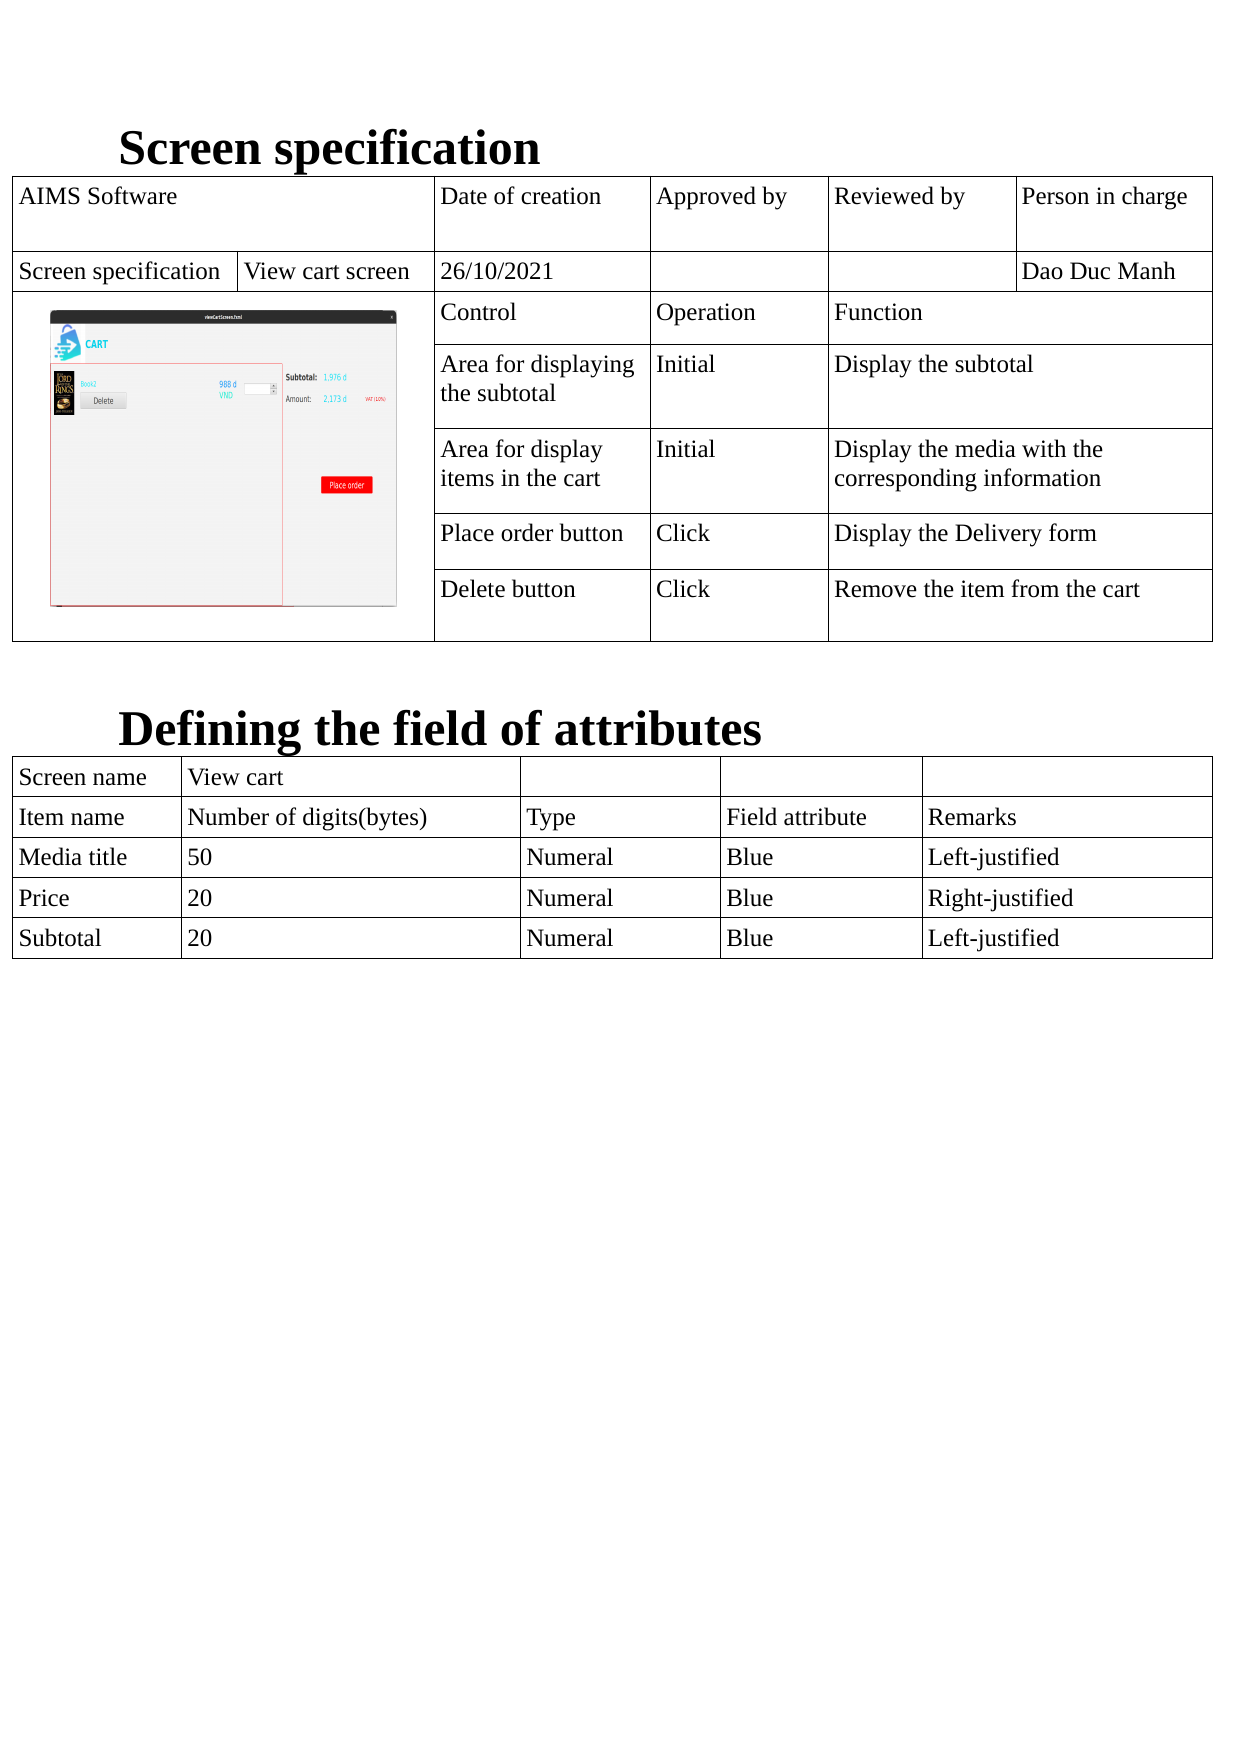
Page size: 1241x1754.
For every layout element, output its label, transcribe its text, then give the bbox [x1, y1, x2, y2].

table_header Person in charge [1017, 177, 1212, 251]
table_cell Type [521, 797, 720, 837]
table_cell Initial [651, 345, 828, 428]
table_header Reviewed by [829, 177, 1016, 251]
table_cell Left-justified [923, 838, 1212, 877]
table_cell Click [651, 514, 828, 569]
table_header AIMS Software [13, 177, 434, 251]
table_cell Display the Delivery form [829, 514, 1212, 569]
table_cell Blue [721, 878, 922, 917]
table_cell Area for displaying the subtotal [435, 345, 650, 428]
table_cell Dao Duc Manh [1017, 252, 1212, 291]
table_cell Numeral [521, 838, 720, 877]
table_cell Initial [651, 429, 828, 512]
table_cell Blue [721, 918, 922, 958]
table_cell Display the media with the corresponding information [829, 429, 1212, 512]
table_cell 20 [182, 918, 520, 958]
text Screen specification [118, 118, 1122, 176]
table_cell [651, 252, 828, 291]
table_cell Item name [13, 797, 181, 837]
table_cell Right-justified [923, 878, 1212, 917]
table_cell 20 [182, 878, 520, 917]
table_cell Display the subtotal [829, 345, 1212, 428]
table_header [521, 757, 720, 796]
table_cell [13, 292, 434, 641]
table_cell View cart screen [238, 252, 434, 291]
table_cell Left-justified [923, 918, 1212, 958]
table_header Approved by [651, 177, 828, 251]
text Defining the field of attributes [118, 698, 1122, 756]
table_cell Operation [651, 292, 828, 344]
table_header Date of creation [435, 177, 650, 251]
table_cell Remove the item from the cart [829, 570, 1212, 641]
table_cell Numeral [521, 918, 720, 958]
table_cell Place order button [435, 514, 650, 569]
table_cell Control [435, 292, 650, 344]
table_cell 26/10/2021 [435, 252, 650, 291]
table_cell Price [13, 878, 181, 917]
table_cell Remarks [923, 797, 1212, 837]
table_cell 50 [182, 838, 520, 877]
table_cell Function [829, 292, 1212, 344]
table_cell Click [651, 570, 828, 641]
table_cell Number of digits(bytes) [182, 797, 520, 837]
table_cell [829, 252, 1016, 291]
table_header Screen name [13, 757, 181, 796]
table_header View cart [182, 757, 520, 796]
table_cell Area for display items in the cart [435, 429, 650, 512]
table_cell Numeral [521, 878, 720, 917]
table_cell Subtotal [13, 918, 181, 958]
table_cell Screen specification [13, 252, 237, 291]
table_cell Media title [13, 838, 181, 877]
table_cell Delete button [435, 570, 650, 641]
table_cell Blue [721, 838, 922, 877]
table_cell Field attribute [721, 797, 922, 837]
picture [50, 310, 397, 607]
table_header [923, 757, 1212, 796]
table_header [721, 757, 922, 796]
